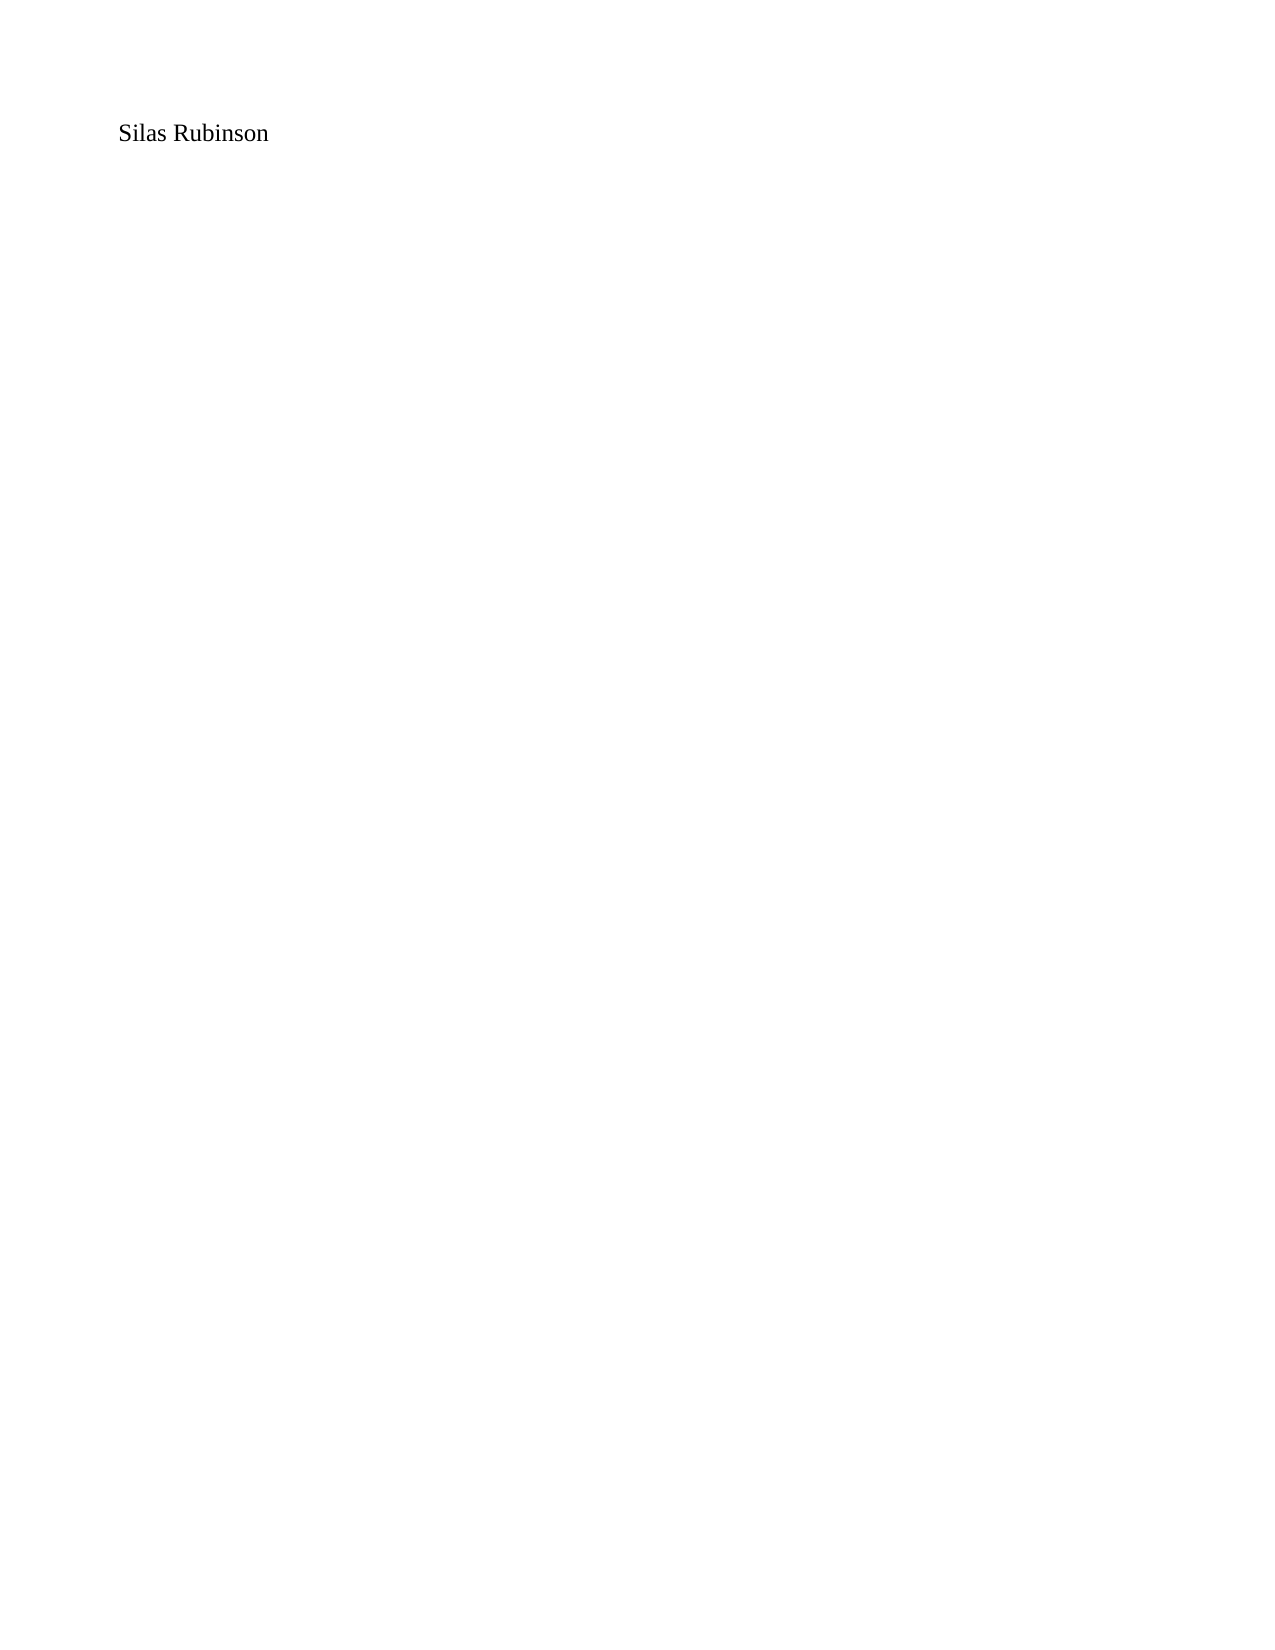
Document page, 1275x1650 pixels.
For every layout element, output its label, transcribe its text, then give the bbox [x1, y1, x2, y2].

text Silas Rubinson [118, 118, 1157, 147]
